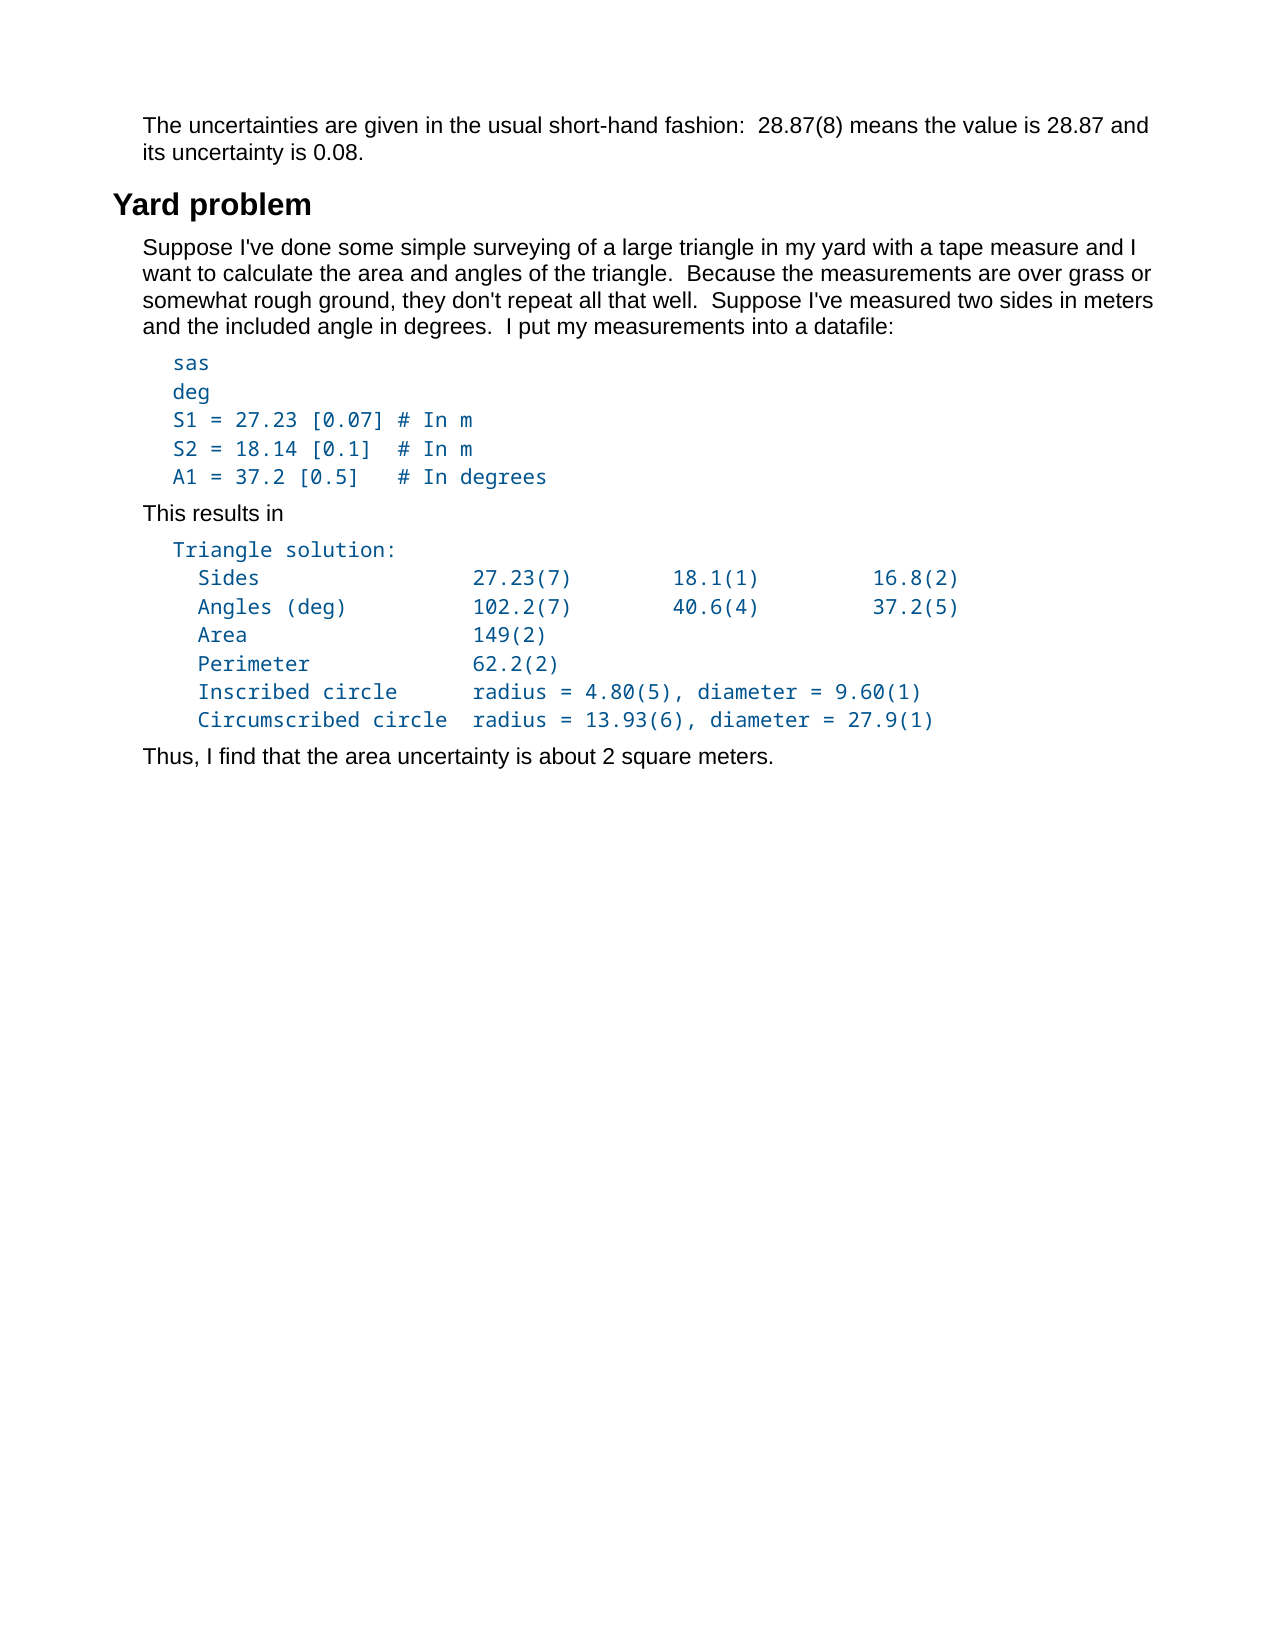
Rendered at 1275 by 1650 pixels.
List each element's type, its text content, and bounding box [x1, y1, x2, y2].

text Sides 27.23(7) 18.1(1) 16.8(2) [172, 563, 1162, 592]
text Perimeter 62.2(2) [172, 649, 1162, 677]
text This results in [142, 499, 1162, 526]
text S1 = 27.23 [0.07] # In m [172, 405, 1162, 434]
text sas [172, 348, 1162, 377]
text Inscribed circle radius = 4.80(5), diameter = 9.60(1) [172, 677, 1162, 706]
text Triangle solution: [172, 535, 1162, 563]
text Thus, I find that the area uncertainty is about 2 square meters. [142, 743, 1162, 769]
text Circumscribed circle radius = 13.93(6), diameter = 27.9(1) [172, 706, 1162, 734]
text A1 = 37.2 [0.5] # In degrees [172, 462, 1162, 491]
text S2 = 18.14 [0.1] # In m [172, 434, 1162, 462]
text Angles (deg) 102.2(7) 40.6(4) 37.2(5) [172, 592, 1162, 620]
text Suppose I've done some simple surveying of a large triangle in my yard with a tape measure and I want to calculate the area and angles of the triangle. Because the measurements are over grass or somewhat rough ground, they don't repeat all that well. Suppose I've measured two sides in meters and the included angle in degrees. I put my measurements into a datafile: [142, 234, 1162, 339]
text Area 149(2) [172, 620, 1162, 649]
text The uncertainties are given in the usual short-hand fashion: 28.87(8) means the value is 28.87 and its uncertainty is 0.08. [142, 112, 1162, 165]
subtitle Yard problem [112, 186, 1162, 222]
text deg [172, 377, 1162, 405]
